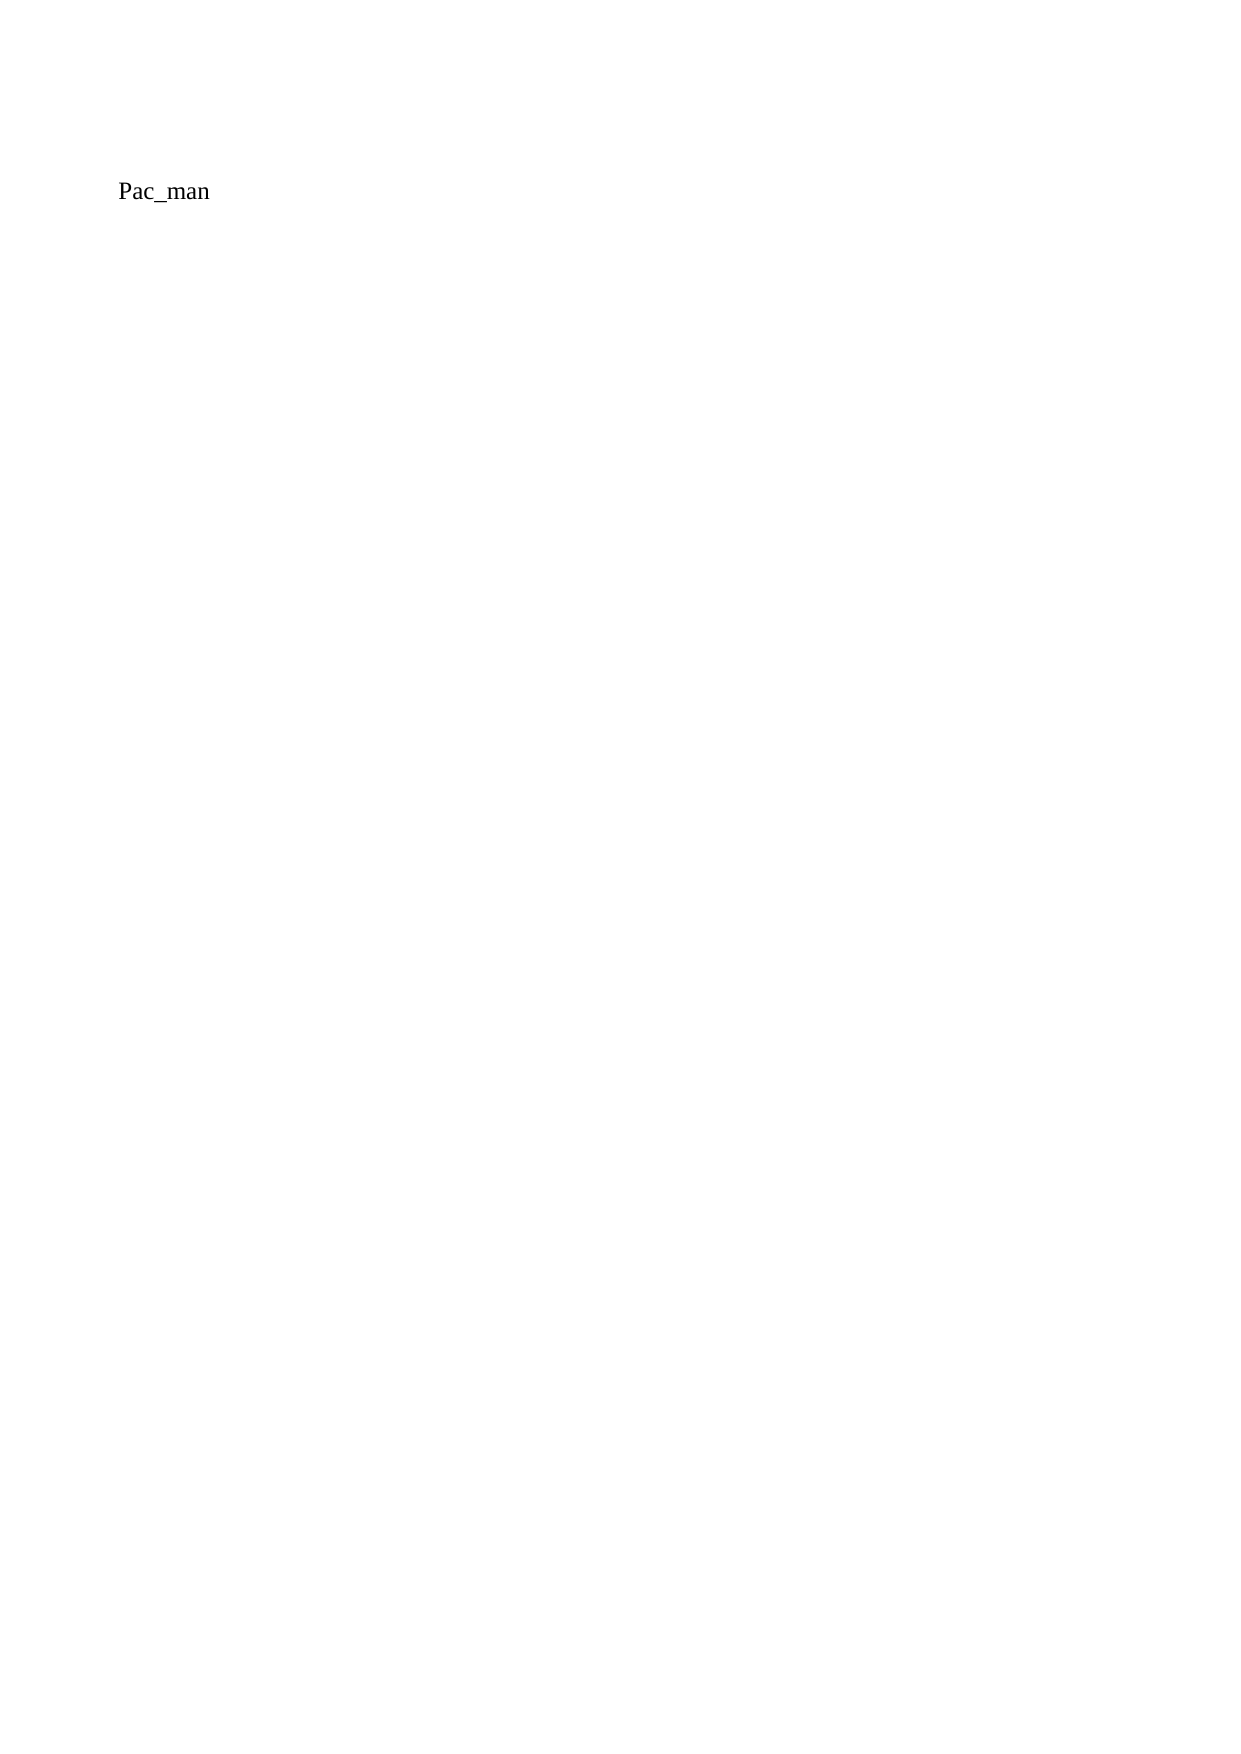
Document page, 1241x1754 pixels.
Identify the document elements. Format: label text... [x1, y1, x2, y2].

text Pac_man [118, 176, 1122, 205]
